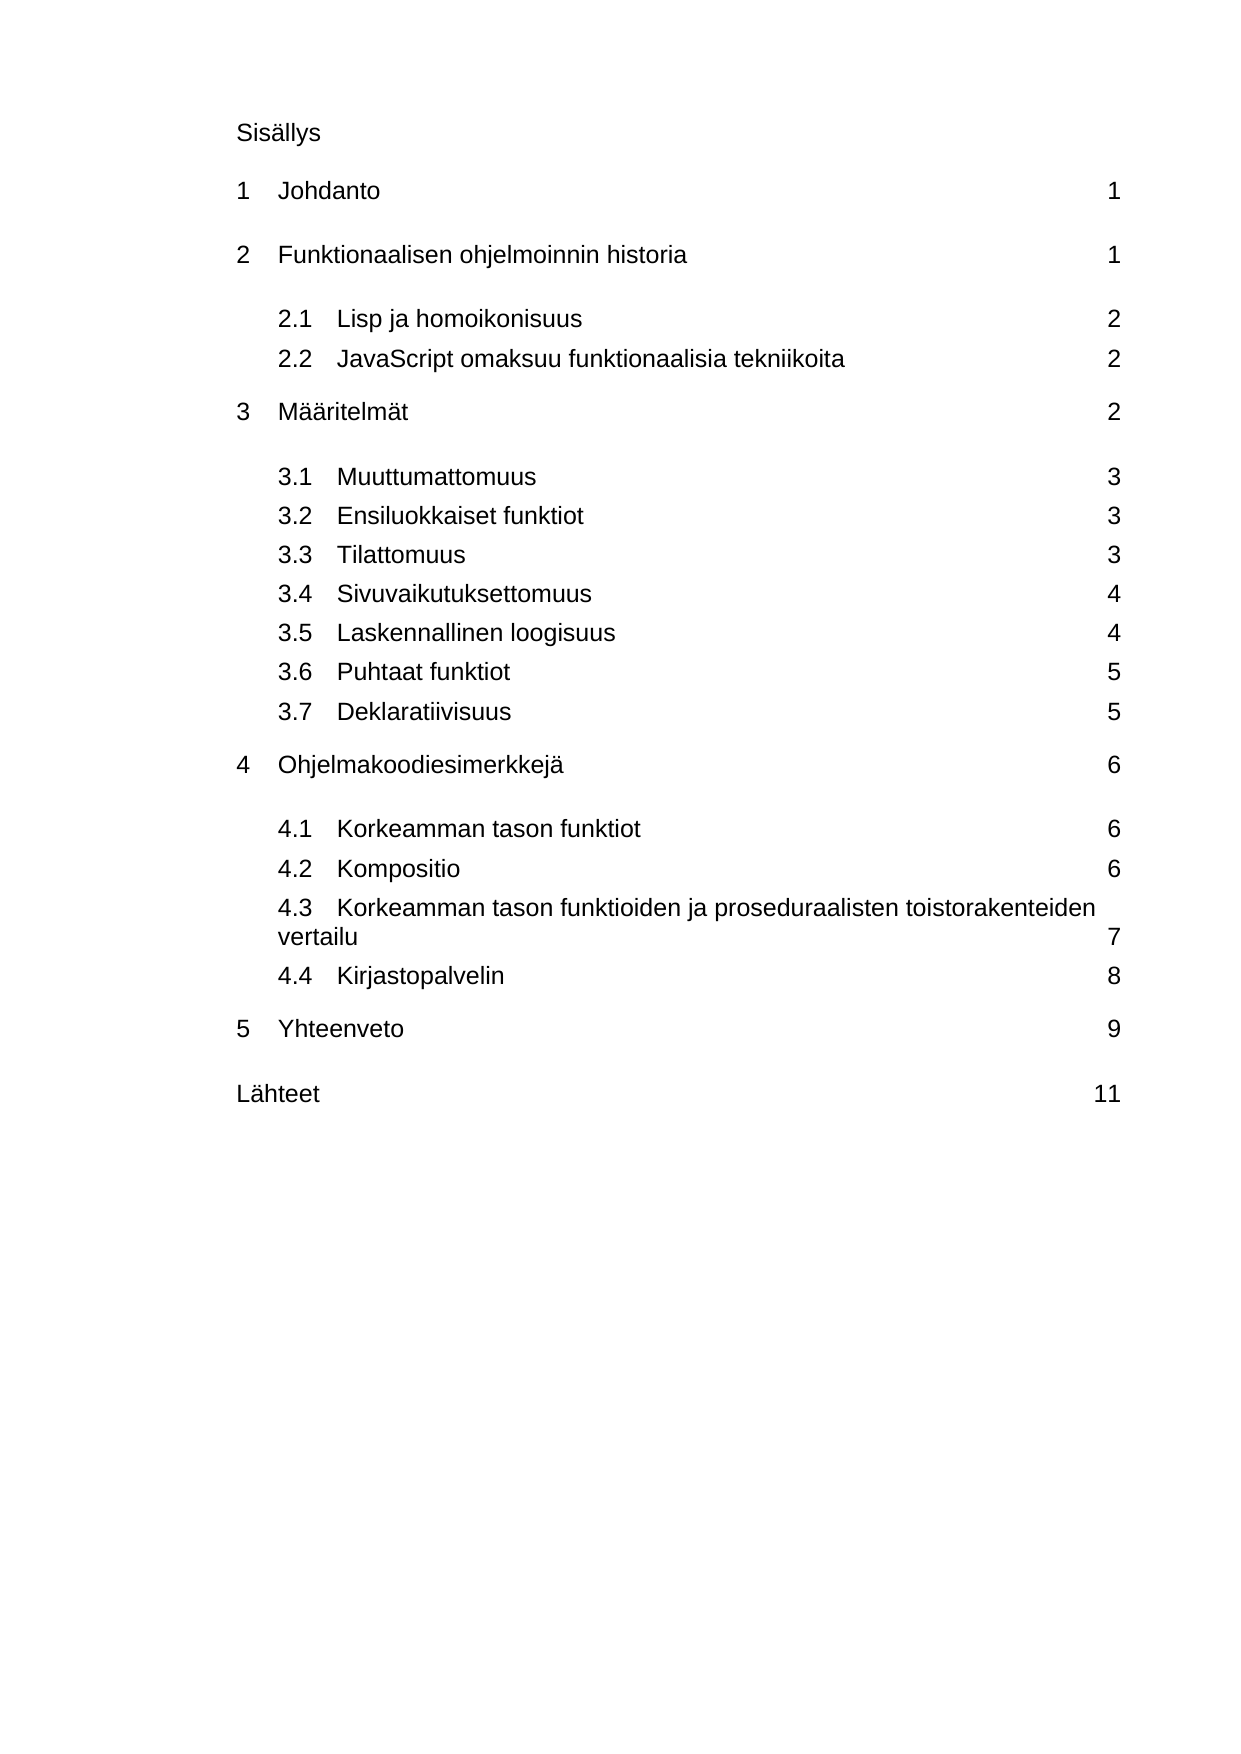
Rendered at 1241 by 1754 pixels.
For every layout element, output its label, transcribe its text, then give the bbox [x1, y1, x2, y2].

text 1 Johdanto 1 [236, 176, 1122, 205]
text 3.2 Ensiluokkaiset funktiot 3 [278, 501, 1122, 529]
text 4.2 Kompositio 6 [278, 854, 1122, 882]
text 2.2 JavaScript omaksuu funktionaalisia tekniikoita 2 [278, 344, 1122, 372]
text 2.1 Lisp ja homoikonisuus 2 [278, 304, 1122, 333]
text 3.3 Tilattomuus 3 [278, 540, 1122, 569]
text 2 Funktionaalisen ohjelmoinnin historia 1 [236, 240, 1122, 269]
text 5 Yhteenveto 9 [236, 1014, 1122, 1043]
text 3.5 Laskennallinen loogisuus 4 [278, 618, 1122, 647]
text 3 Määritelmät 2 [236, 397, 1122, 426]
text Sisällys [236, 118, 1122, 147]
text 4.1 Korkeamman tason funktiot 6 [278, 814, 1122, 843]
text Lähteet 11 [236, 1079, 1122, 1107]
text 4.3 Korkeamman tason funktioiden ja proseduraalisten toistorakenteiden vertailu 7 [278, 893, 1122, 950]
text 4.4 Kirjastopalvelin 8 [278, 961, 1122, 989]
text 3.6 Puhtaat funktiot 5 [278, 657, 1122, 686]
text 3.7 Deklaratiivisuus 5 [278, 697, 1122, 725]
text 4 Ohjelmakoodiesimerkkejä 6 [236, 750, 1122, 779]
text 3.4 Sivuvaikutuksettomuus 4 [278, 579, 1122, 608]
text 3.1 Muuttumattomuus 3 [278, 462, 1122, 490]
